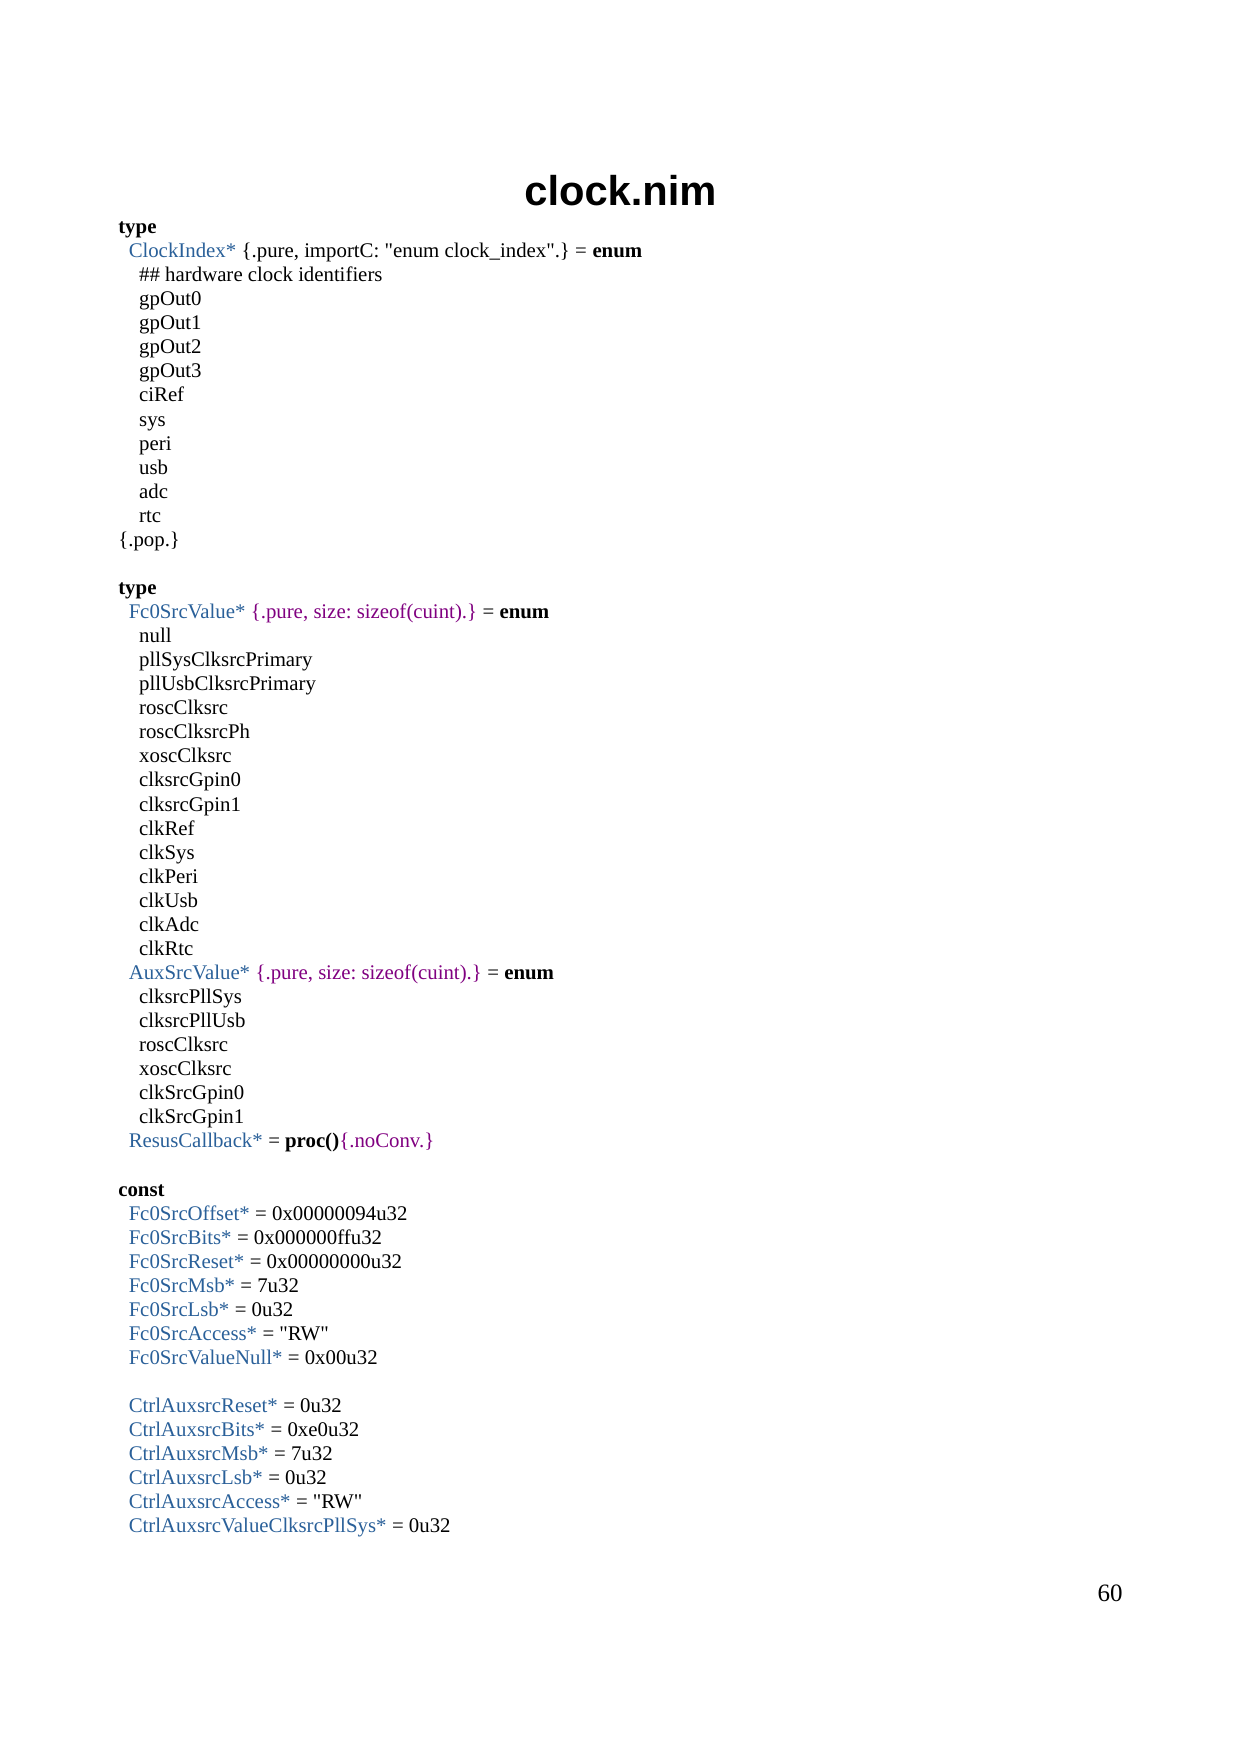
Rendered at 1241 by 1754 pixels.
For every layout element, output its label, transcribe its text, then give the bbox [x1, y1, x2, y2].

text gpOut3 [118, 358, 1122, 382]
text peri [118, 431, 1122, 454]
text gpOut2 [118, 334, 1122, 358]
text {.pop.} [118, 527, 1122, 551]
text pllUsbClksrcPrimary [118, 671, 1122, 695]
text AuxSrcValue* {.pure, size: sizeof(cuint).} = enum [118, 960, 1122, 984]
text xoscClksrc [118, 1056, 1122, 1080]
text ClockIndex* {.pure, importC: "enum clock_index".} = enum [118, 238, 1122, 262]
text ciRef [118, 382, 1122, 406]
text rtc [118, 503, 1122, 527]
text Fc0SrcBits* = 0x000000ffu32 [118, 1224, 1122, 1249]
text clkRef [118, 816, 1122, 839]
text CtrlAuxsrcValueClksrcPllSys* = 0u32 [118, 1513, 1122, 1537]
text clkUsb [118, 888, 1122, 912]
text Fc0SrcLsb* = 0u32 [118, 1297, 1122, 1321]
text Fc0SrcValueNull* = 0x00u32 [118, 1345, 1122, 1369]
text clksrcPllSys [118, 984, 1122, 1008]
text pllSysClksrcPrimary [118, 647, 1122, 671]
text clkPeri [118, 864, 1122, 888]
text roscClksrc [118, 695, 1122, 719]
text Fc0SrcMsb* = 7u32 [118, 1273, 1122, 1297]
text clkRtc [118, 936, 1122, 960]
text CtrlAuxsrcReset* = 0u32 [118, 1393, 1122, 1417]
text clock.nim [118, 166, 1122, 214]
text clksrcGpin1 [118, 791, 1122, 816]
text Fc0SrcAccess* = "RW" [118, 1321, 1122, 1345]
text gpOut1 [118, 310, 1122, 334]
text CtrlAuxsrcLsb* = 0u32 [118, 1465, 1122, 1489]
text sys [118, 406, 1122, 431]
text usb [118, 454, 1122, 479]
text Fc0SrcOffset* = 0x00000094u32 [118, 1201, 1122, 1224]
text roscClksrc [118, 1032, 1122, 1056]
text CtrlAuxsrcMsb* = 7u32 [118, 1441, 1122, 1465]
text Fc0SrcValue* {.pure, size: sizeof(cuint).} = enum [118, 599, 1122, 623]
text ## hardware clock identifiers [118, 262, 1122, 286]
text clkSrcGpin0 [118, 1080, 1122, 1104]
text null [118, 623, 1122, 647]
text clkSys [118, 839, 1122, 864]
text Fc0SrcReset* = 0x00000000u32 [118, 1249, 1122, 1273]
text clksrcGpin0 [118, 767, 1122, 791]
text gpOut0 [118, 286, 1122, 310]
text type [118, 214, 1122, 238]
text adc [118, 479, 1122, 503]
text const [118, 1176, 1122, 1201]
text ResusCallback* = proc(){.noConv.} [118, 1128, 1122, 1152]
text clkSrcGpin1 [118, 1104, 1122, 1128]
text clksrcPllUsb [118, 1008, 1122, 1032]
text CtrlAuxsrcAccess* = "RW" [118, 1489, 1122, 1513]
text type [118, 575, 1122, 599]
text CtrlAuxsrcBits* = 0xe0u32 [118, 1417, 1122, 1441]
text clkAdc [118, 912, 1122, 936]
text roscClksrcPh [118, 719, 1122, 743]
text xoscClksrc [118, 743, 1122, 767]
